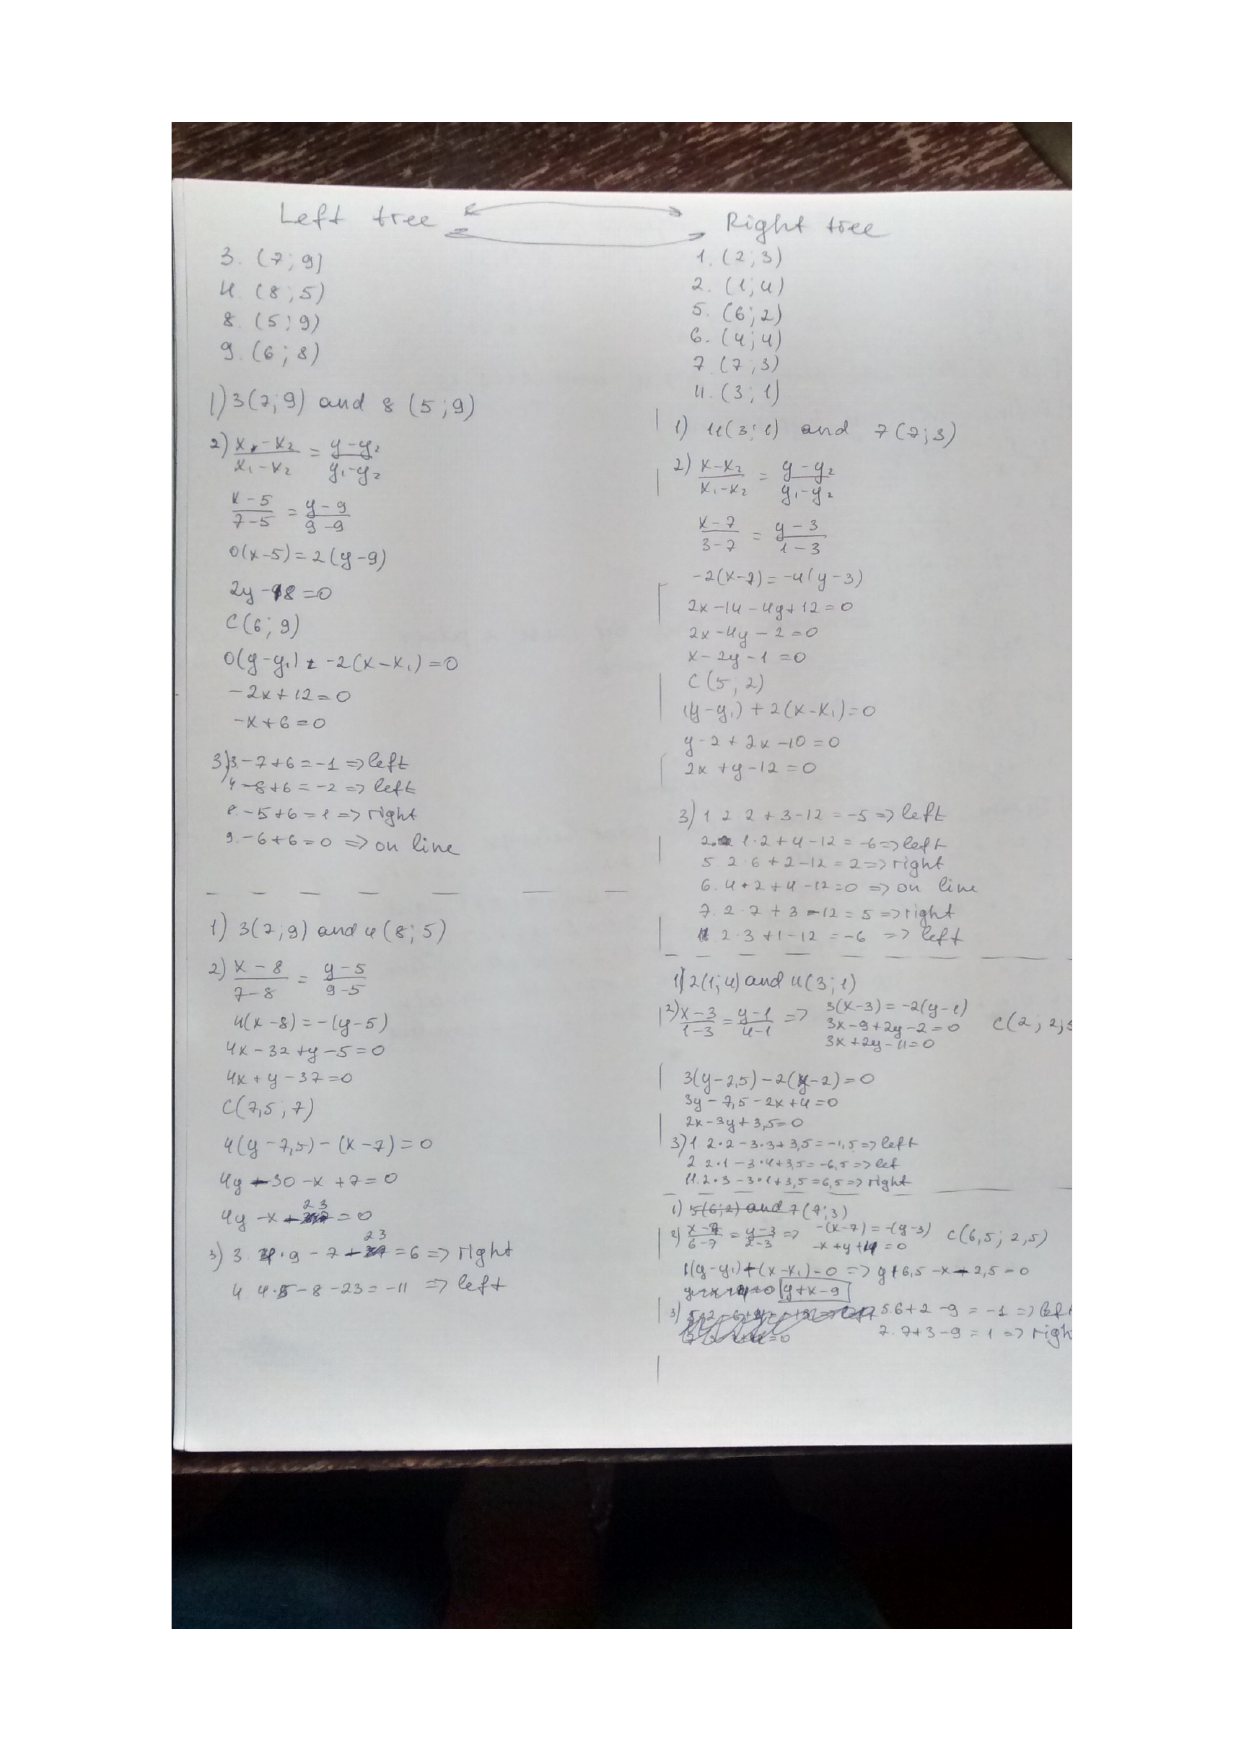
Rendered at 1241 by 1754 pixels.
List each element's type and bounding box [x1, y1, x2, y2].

picture [171, 122, 1073, 1629]
